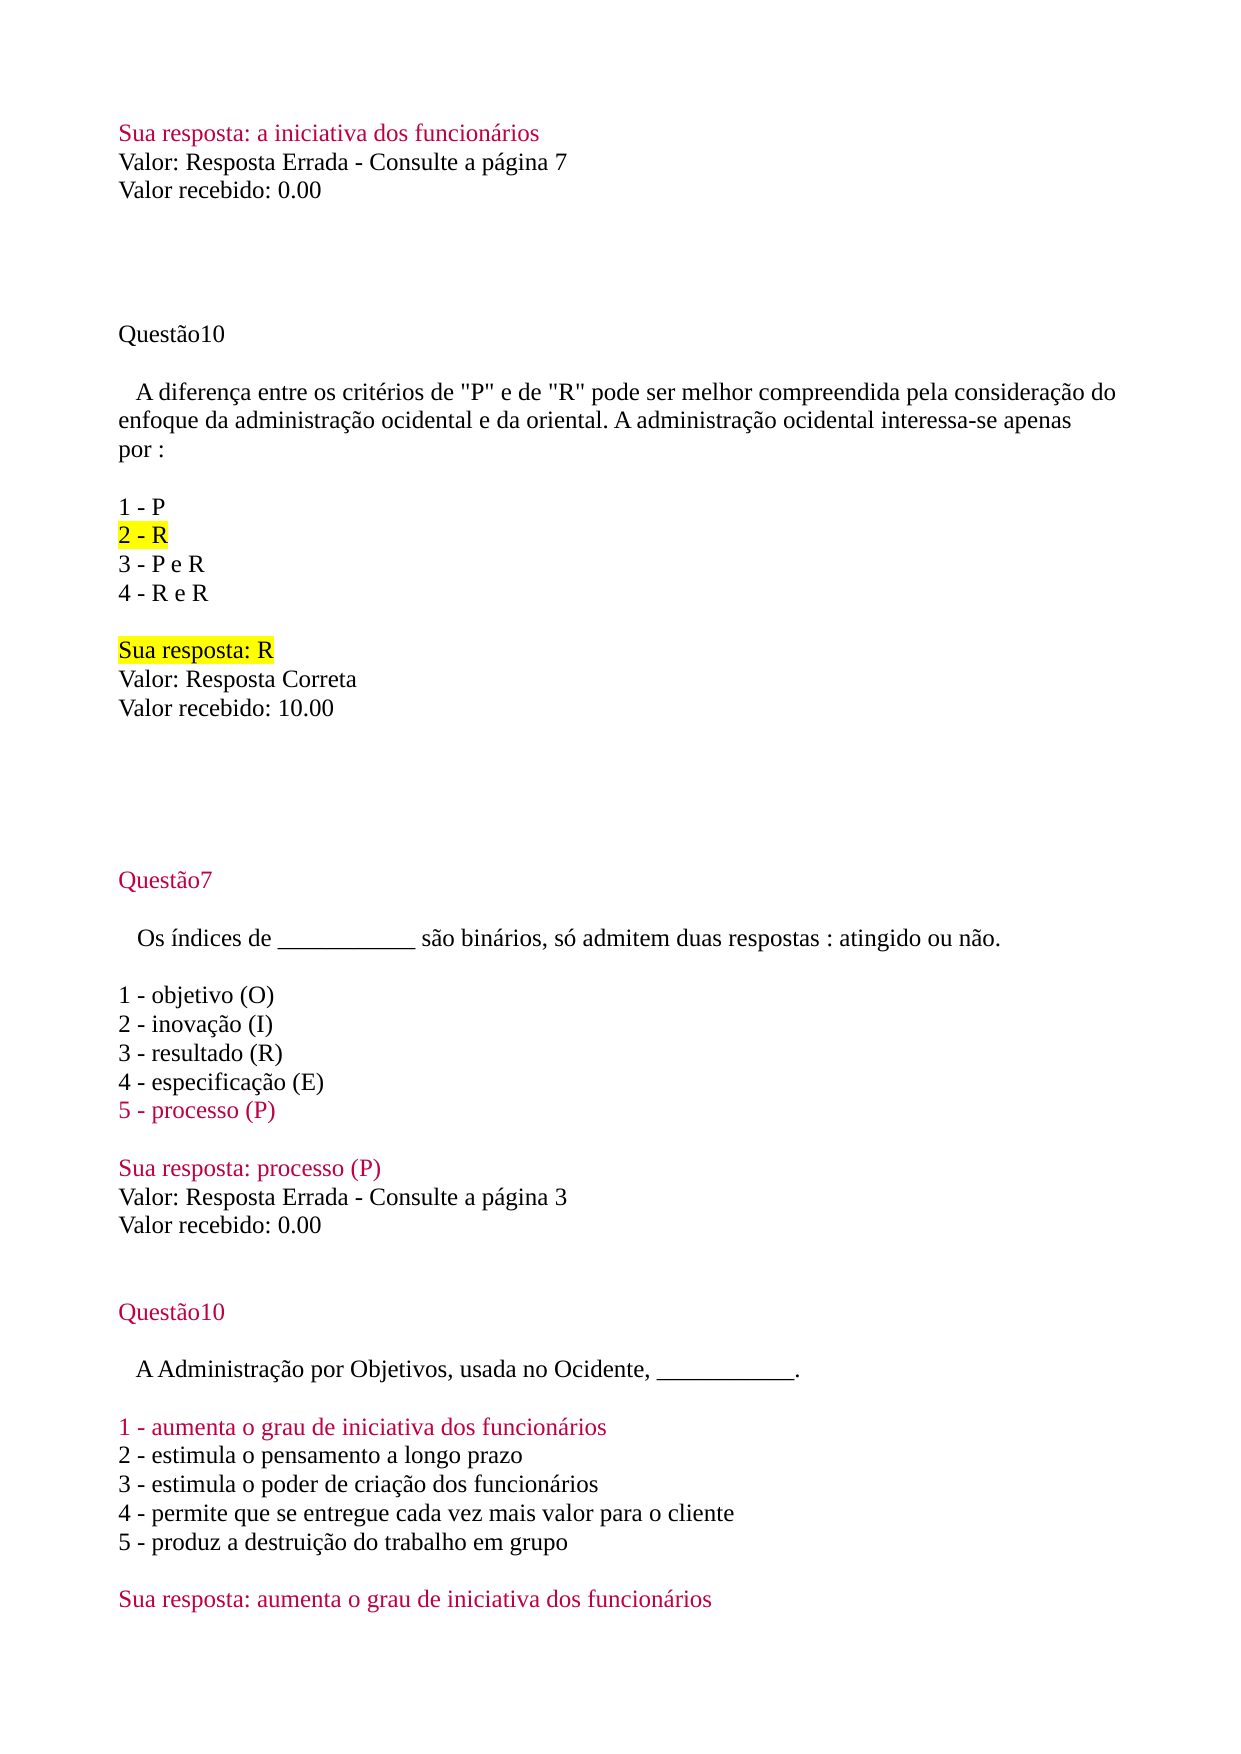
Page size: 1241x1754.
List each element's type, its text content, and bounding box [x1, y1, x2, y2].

text Valor: Resposta Correta [118, 664, 1122, 693]
text 1 - objetivo (O) [118, 981, 1122, 1009]
text 2 - estimula o pensamento a longo prazo [118, 1441, 1122, 1469]
text Valor: Resposta Errada - Consulte a página 3 [118, 1182, 1122, 1211]
text Valor recebido: 0.00 [118, 176, 1122, 204]
text Valor recebido: 10.00 [118, 693, 1122, 722]
text 4 - especificação (E) [118, 1067, 1122, 1096]
text 1 - aumenta o grau de iniciativa dos funcionários [118, 1412, 1122, 1441]
text 3 - estimula o poder de criação dos funcionários [118, 1469, 1122, 1498]
text 5 - processo (P) [118, 1096, 1122, 1124]
text Sua resposta: a iniciativa dos funcionários [118, 118, 1122, 147]
text Questão7 [118, 866, 1122, 894]
text 1 - P [118, 492, 1122, 521]
text 3 - resultado (R) [118, 1038, 1122, 1067]
text 4 - permite que se entregue cada vez mais valor para o cliente [118, 1498, 1122, 1527]
text Questão10 [118, 1297, 1122, 1326]
text 5 - produz a destruição do trabalho em grupo [118, 1527, 1122, 1556]
text Valor: Resposta Errada - Consulte a página 7 [118, 147, 1122, 176]
text A diferença entre os critérios de "P" e de "R" pode ser melhor compreendida pela consideração do enfoque da administração ocidental e da oriental. A administração ocidental interessa-se apenas por : [118, 377, 1122, 463]
text Sua resposta: processo (P) [118, 1153, 1122, 1182]
text Valor recebido: 0.00 [118, 1211, 1122, 1239]
text Os índices de ___________ são binários, só admitem duas respostas : atingido ou não. [118, 923, 1122, 952]
text 3 - P e R [118, 549, 1122, 578]
text Sua resposta: R [118, 636, 1122, 664]
text 2 - R [118, 521, 1122, 549]
text Sua resposta: aumenta o grau de iniciativa dos funcionários [118, 1584, 1122, 1613]
text Questão10 [118, 319, 1122, 348]
text 2 - inovação (I) [118, 1009, 1122, 1038]
text 4 - R e R [118, 578, 1122, 607]
text A Administração por Objetivos, usada no Ocidente, ___________. [118, 1354, 1122, 1383]
